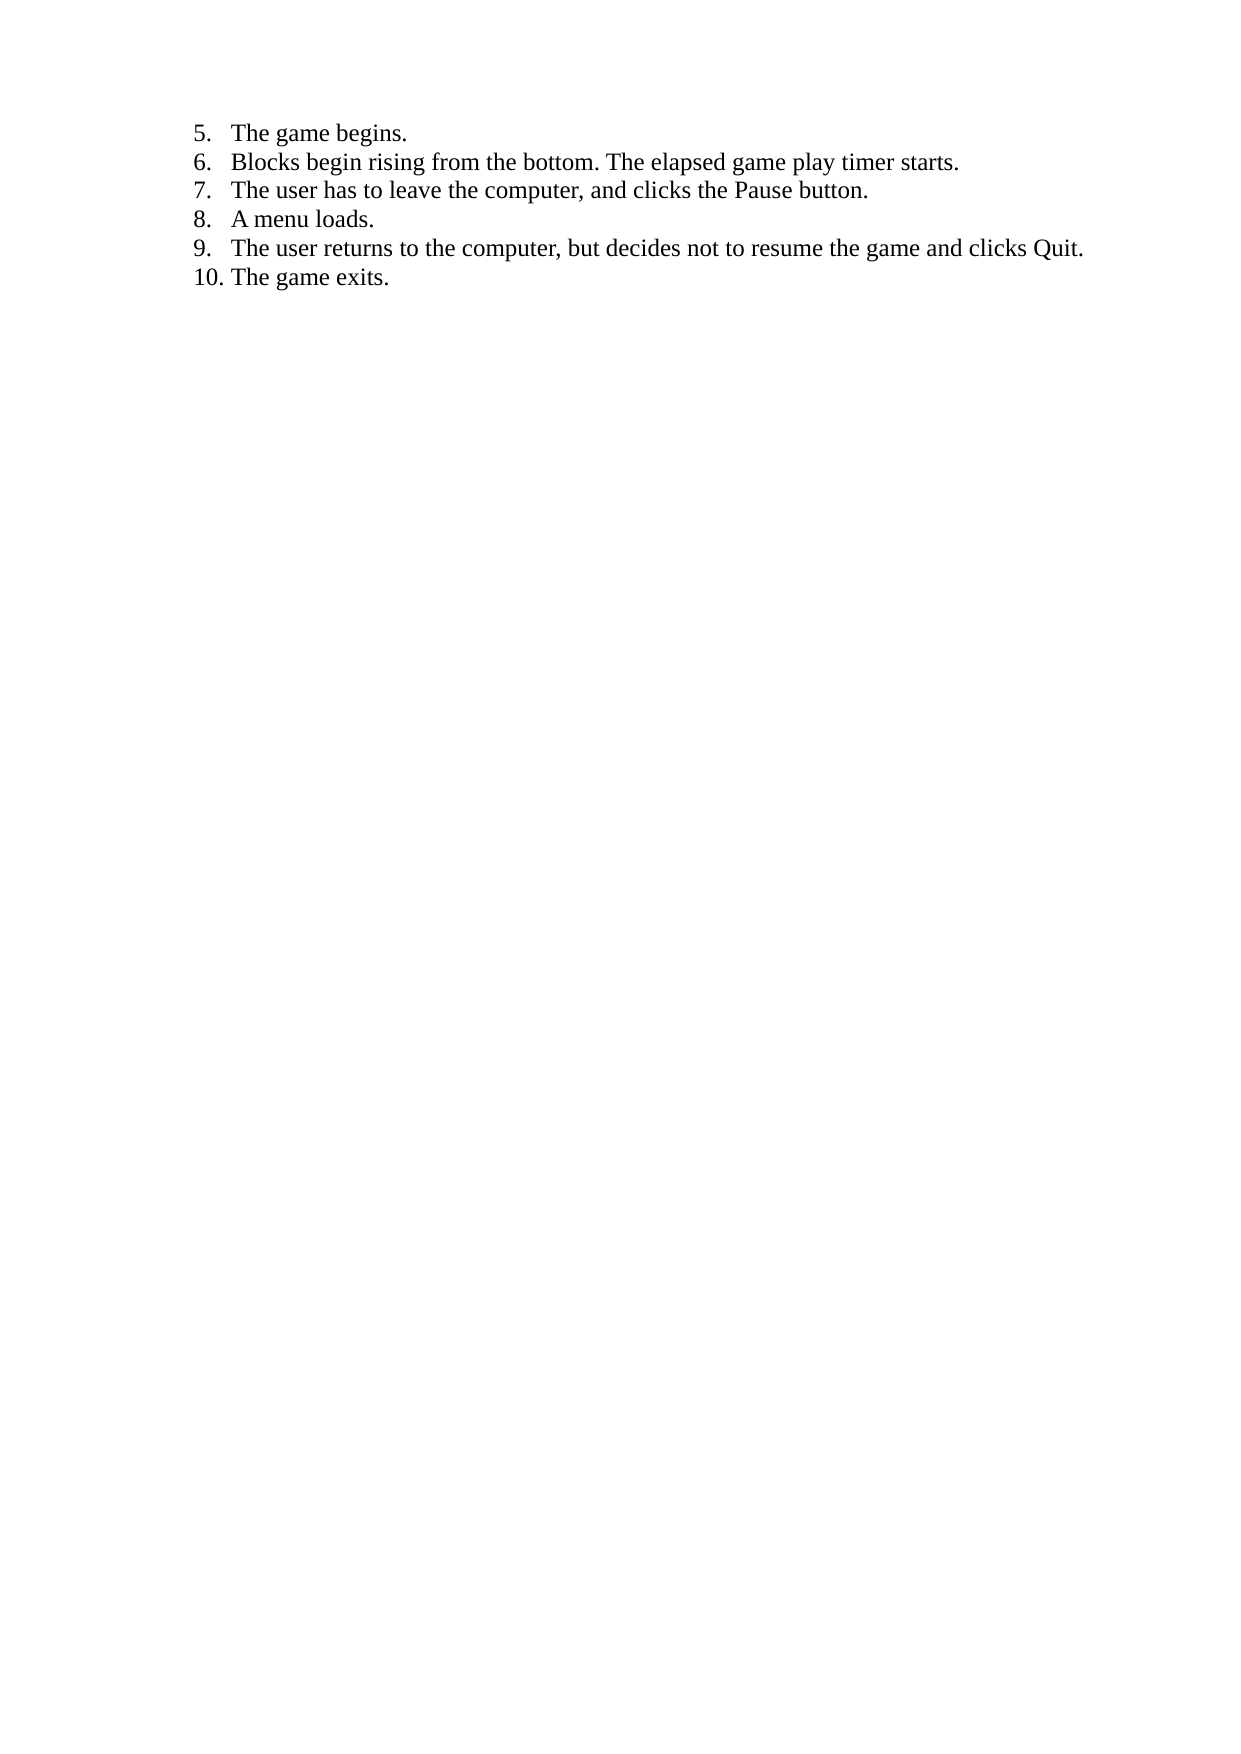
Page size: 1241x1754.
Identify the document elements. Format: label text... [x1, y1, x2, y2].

list A menu loads. [193, 204, 1122, 233]
list The user returns to the computer, but decides not to resume the game and clicks Quit. [193, 233, 1122, 262]
list The user has to leave the computer, and clicks the Pause button. [193, 176, 1122, 204]
list The game begins. [193, 118, 1122, 147]
list The game exits. [193, 262, 1122, 291]
list Blocks begin rising from the bottom. The elapsed game play timer starts. [193, 147, 1122, 176]
